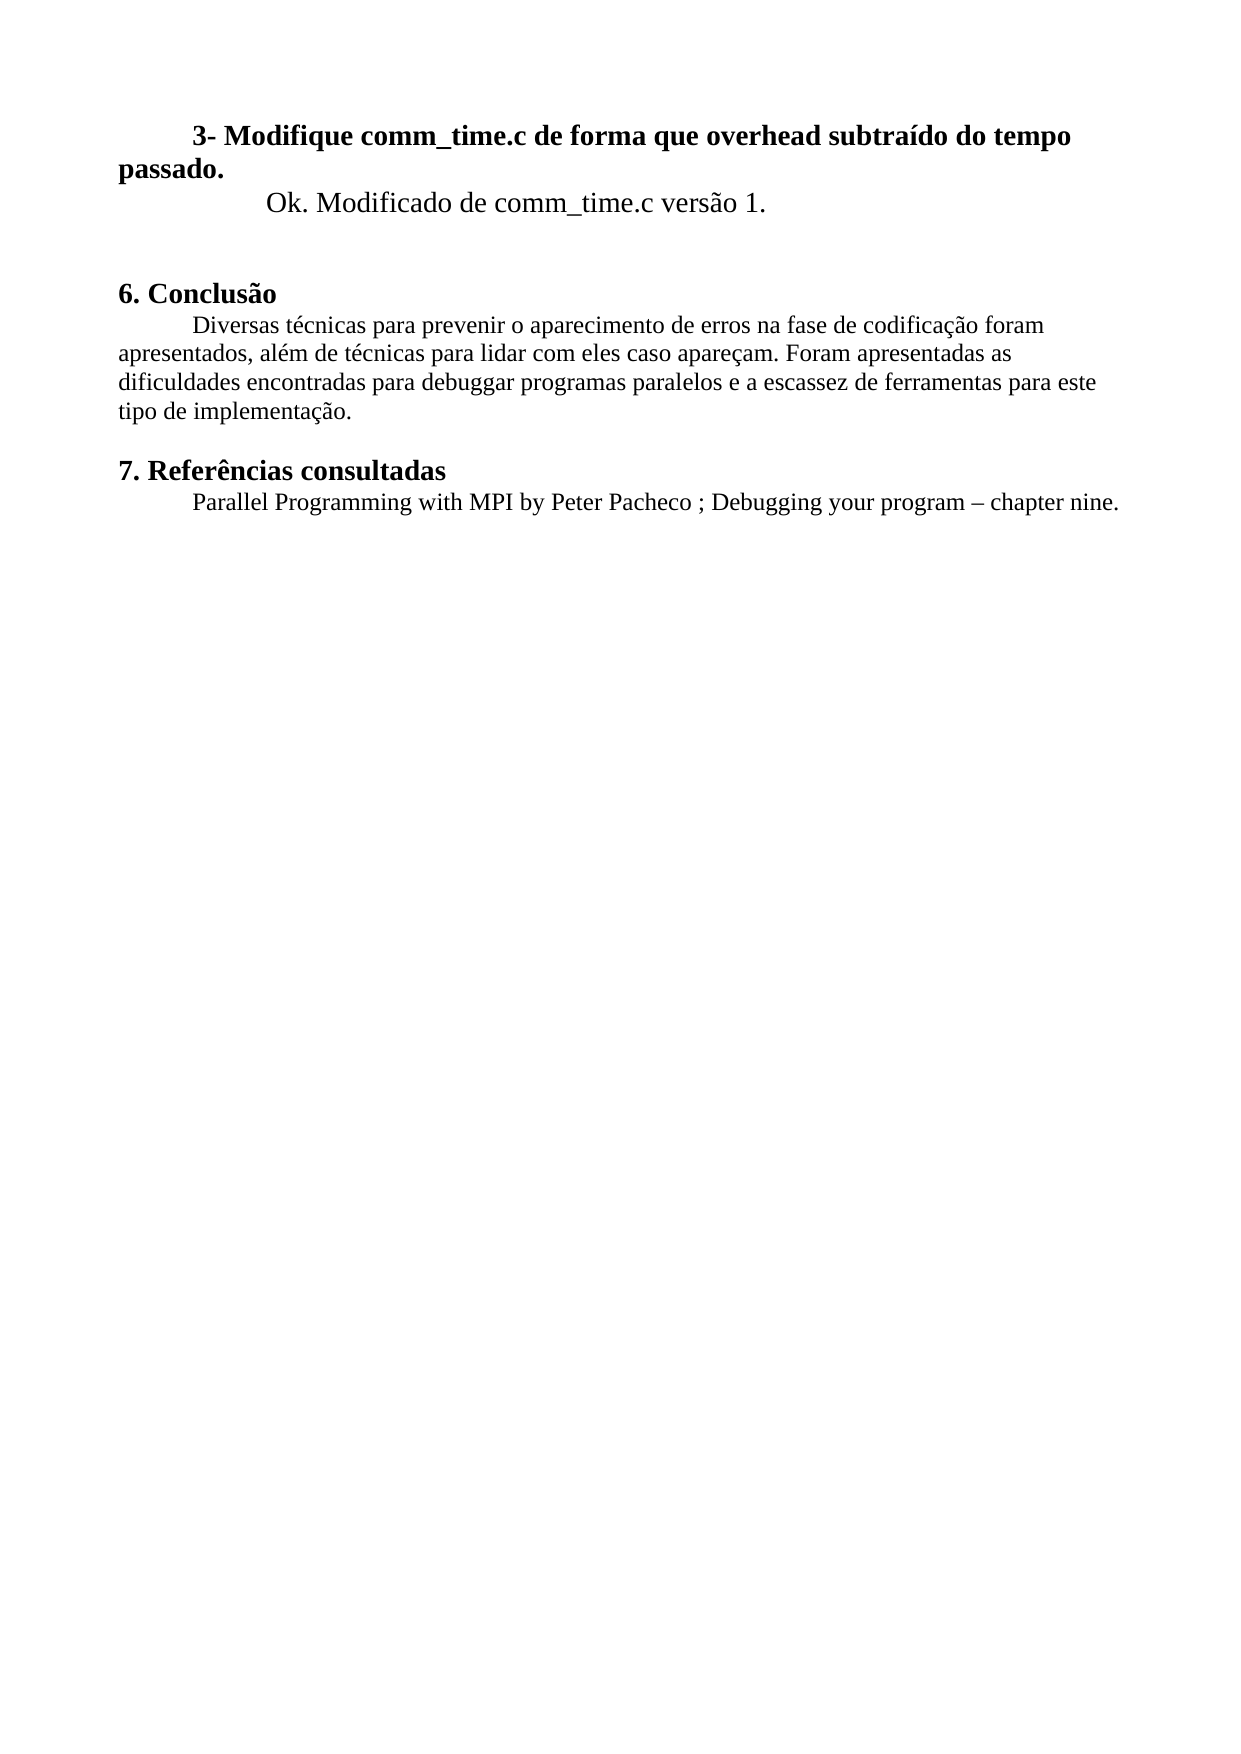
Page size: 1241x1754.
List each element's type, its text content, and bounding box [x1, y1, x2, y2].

text Ok. Modificado de comm_time.c versão 1. [118, 185, 1122, 219]
text 6. Conclusão [118, 276, 1122, 310]
text Diversas técnicas para prevenir o aparecimento de erros na fase de codificação foram apresentados, além de técnicas para lidar com eles caso apareçam. Foram apresentadas as dificuldades encontradas para debuggar programas paralelos e a escassez de ferramentas para este tipo de implementação. [118, 310, 1122, 425]
text 3- Modifique comm_time.c de forma que overhead subtraído do tempo passado. [118, 118, 1122, 185]
text Parallel Programming with MPI by Peter Pacheco ; Debugging your program – chapter nine. [118, 487, 1122, 516]
text 7. Referências consultadas [118, 453, 1122, 487]
